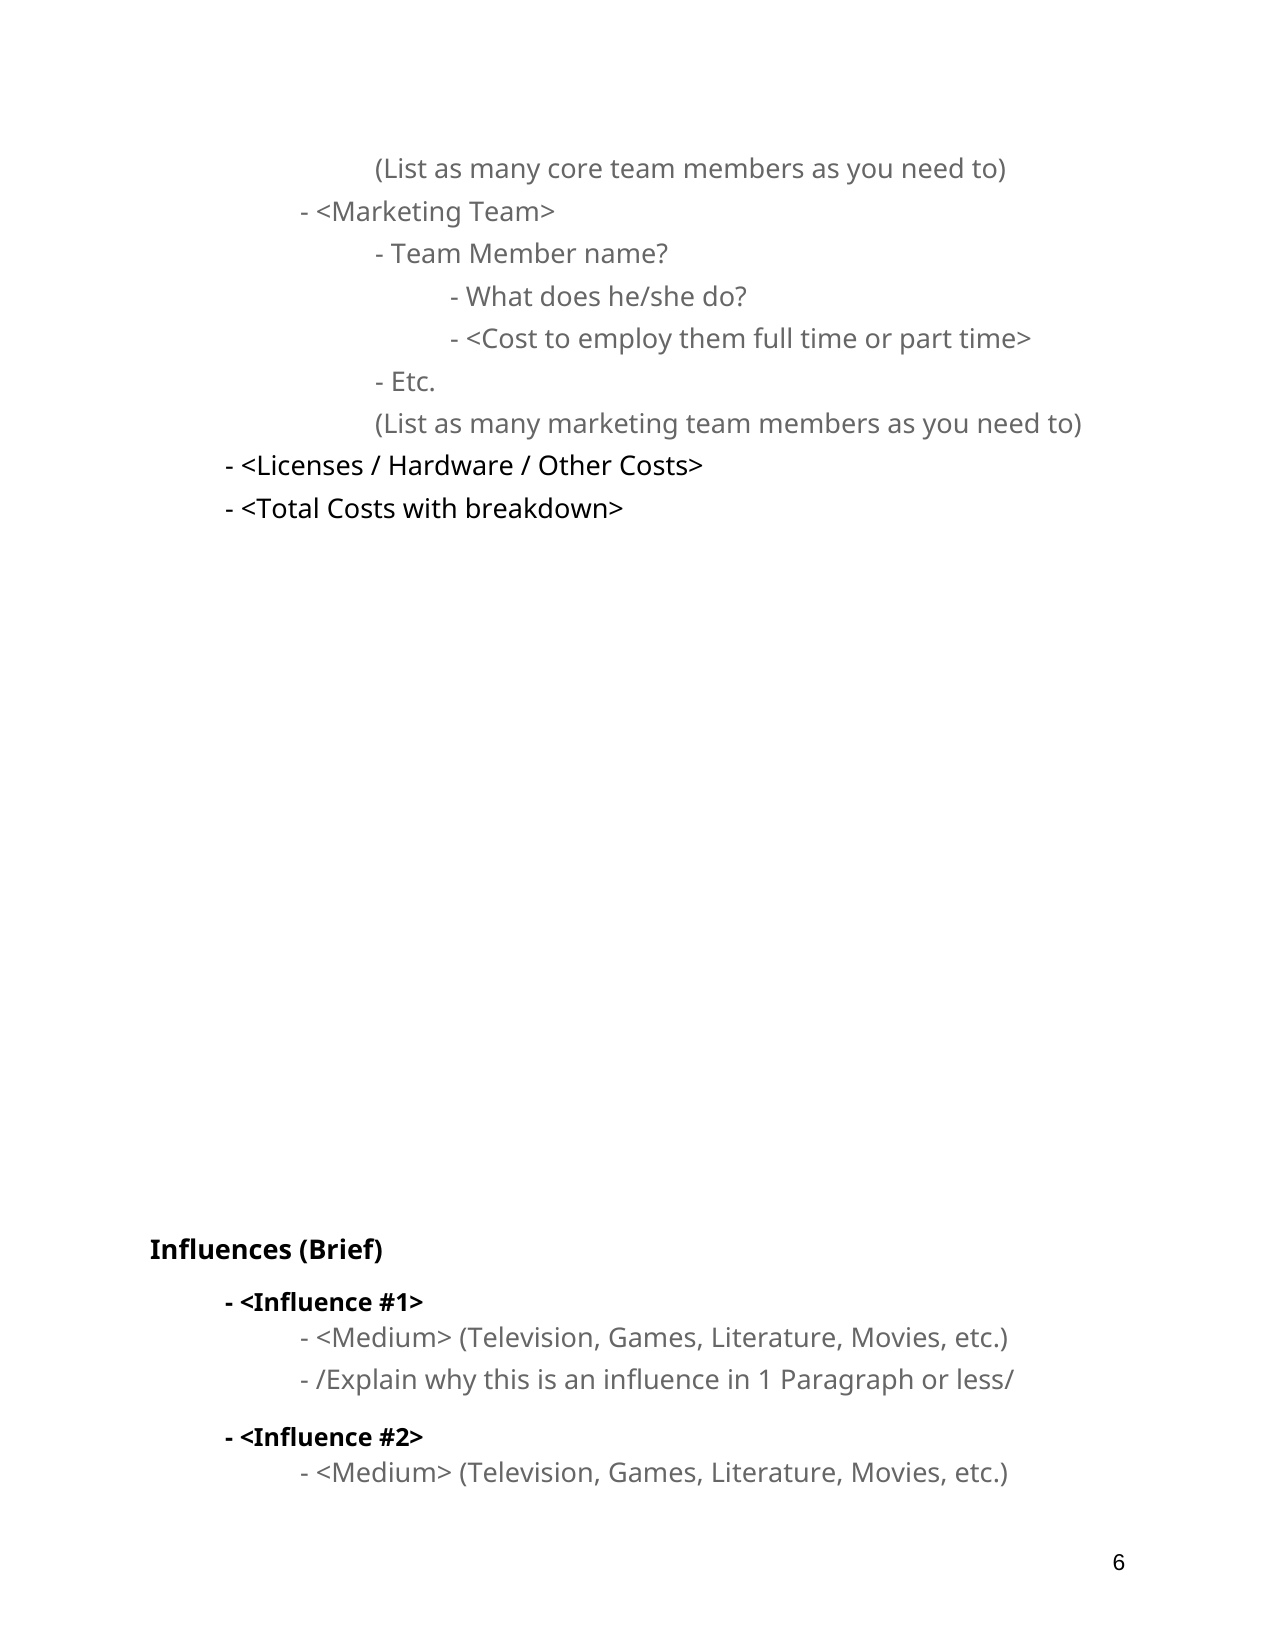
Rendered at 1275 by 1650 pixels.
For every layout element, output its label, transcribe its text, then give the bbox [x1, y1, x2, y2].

text - What does he/she do? [150, 277, 1125, 314]
text - <Licenses / Hardware / Other Costs> [150, 447, 1125, 484]
text - Team Member name? [150, 235, 1125, 272]
text - /Explain why this is an influence in 1 Paragraph or less/ [225, 1361, 1125, 1398]
subtitle - <Influence #1> [150, 1284, 1125, 1318]
text - <Medium> (Television, Games, Literature, Movies, etc.) [150, 1318, 1125, 1355]
text (List as many marketing team members as you need to) [375, 404, 1125, 441]
text (List as many core team members as you need to) [375, 150, 1125, 187]
text - <Medium> (Television, Games, Literature, Movies, etc.) [150, 1454, 1125, 1491]
subtitle Influences (Brief) [150, 1231, 1125, 1268]
text - <Total Costs with breakdown> [150, 489, 1125, 526]
text - <Cost to employ them full time or part time> [150, 319, 1125, 356]
text - <Marketing Team> [225, 192, 1125, 229]
subtitle - <Influence #2> [150, 1420, 1125, 1454]
text - Etc. [150, 362, 1125, 399]
